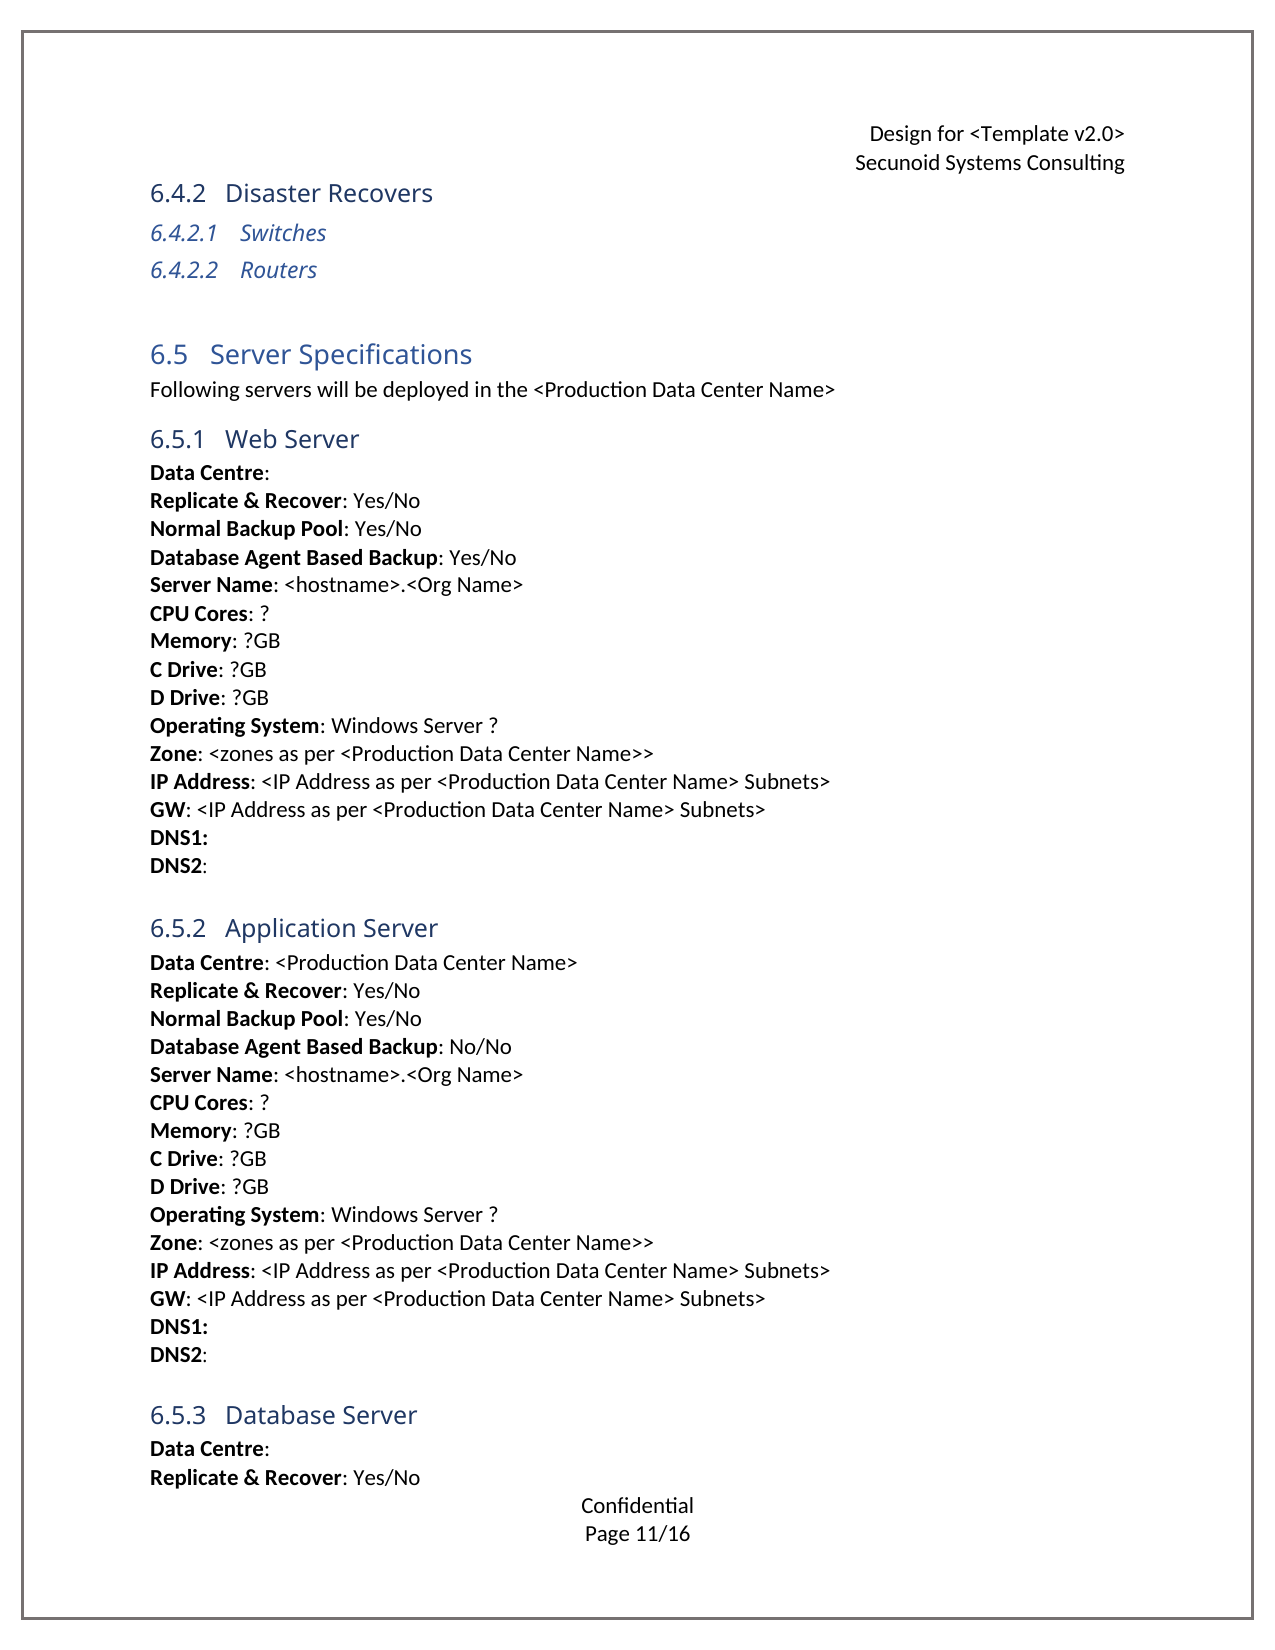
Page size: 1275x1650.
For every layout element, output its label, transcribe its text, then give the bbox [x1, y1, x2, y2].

text C Drive: ?GB [150, 655, 1125, 683]
text Operating System: Windows Server ? [150, 1200, 1125, 1228]
text CPU Cores: ? [150, 599, 1125, 627]
text IP Address: <IP Address as per <Production Data Center Name> Subnets> [150, 767, 1125, 795]
text D Drive: ?GB [150, 683, 1125, 711]
text DNS1: [150, 1312, 1125, 1340]
subtitle Server Specifications [150, 335, 1125, 372]
text Server Name: <hostname>.<Org Name> [150, 571, 1125, 599]
text IP Address: <IP Address as per <Production Data Center Name> Subnets> [150, 1256, 1125, 1284]
text Operating System: Windows Server ? [150, 711, 1125, 739]
text Data Centre: [150, 1434, 1125, 1463]
text D Drive: ?GB [150, 1172, 1125, 1200]
text CPU Cores: ? [150, 1088, 1125, 1116]
text Memory: ?GB [150, 1116, 1125, 1144]
text Database Agent Based Backup: No/No [150, 1032, 1125, 1060]
text Normal Backup Pool: Yes/No [150, 1004, 1125, 1032]
text Replicate & Recover: Yes/No [150, 1463, 1125, 1491]
text DNS2: [150, 1340, 1125, 1368]
text C Drive: ?GB [150, 1144, 1125, 1172]
text GW: <IP Address as per <Production Data Center Name> Subnets> [150, 795, 1125, 823]
subtitle Web Server [150, 422, 1125, 456]
text Zone: <zones as per <Production Data Center Name>> [150, 1228, 1125, 1256]
text Data Centre: [150, 458, 1125, 487]
text Replicate & Recover: Yes/No [150, 976, 1125, 1004]
text Database Agent Based Backup: Yes/No [150, 543, 1125, 571]
text Data Centre: <Production Data Center Name> [150, 948, 1125, 976]
text Normal Backup Pool: Yes/No [150, 514, 1125, 543]
text Replicate & Recover: Yes/No [150, 487, 1125, 514]
text Following servers will be deployed in the <Production Data Center Name> [150, 375, 1125, 403]
text DNS2: [150, 851, 1125, 879]
subtitle Application Server [150, 911, 1125, 945]
text GW: <IP Address as per <Production Data Center Name> Subnets> [150, 1284, 1125, 1312]
subtitle Switches [150, 217, 1125, 248]
subtitle Database Server [150, 1398, 1125, 1432]
subtitle Routers [150, 254, 1125, 286]
text DNS1: [150, 823, 1125, 851]
subtitle Disaster Recovers [150, 176, 1125, 210]
text Zone: <zones as per <Production Data Center Name>> [150, 739, 1125, 767]
text Memory: ?GB [150, 627, 1125, 655]
text Server Name: <hostname>.<Org Name> [150, 1060, 1125, 1088]
